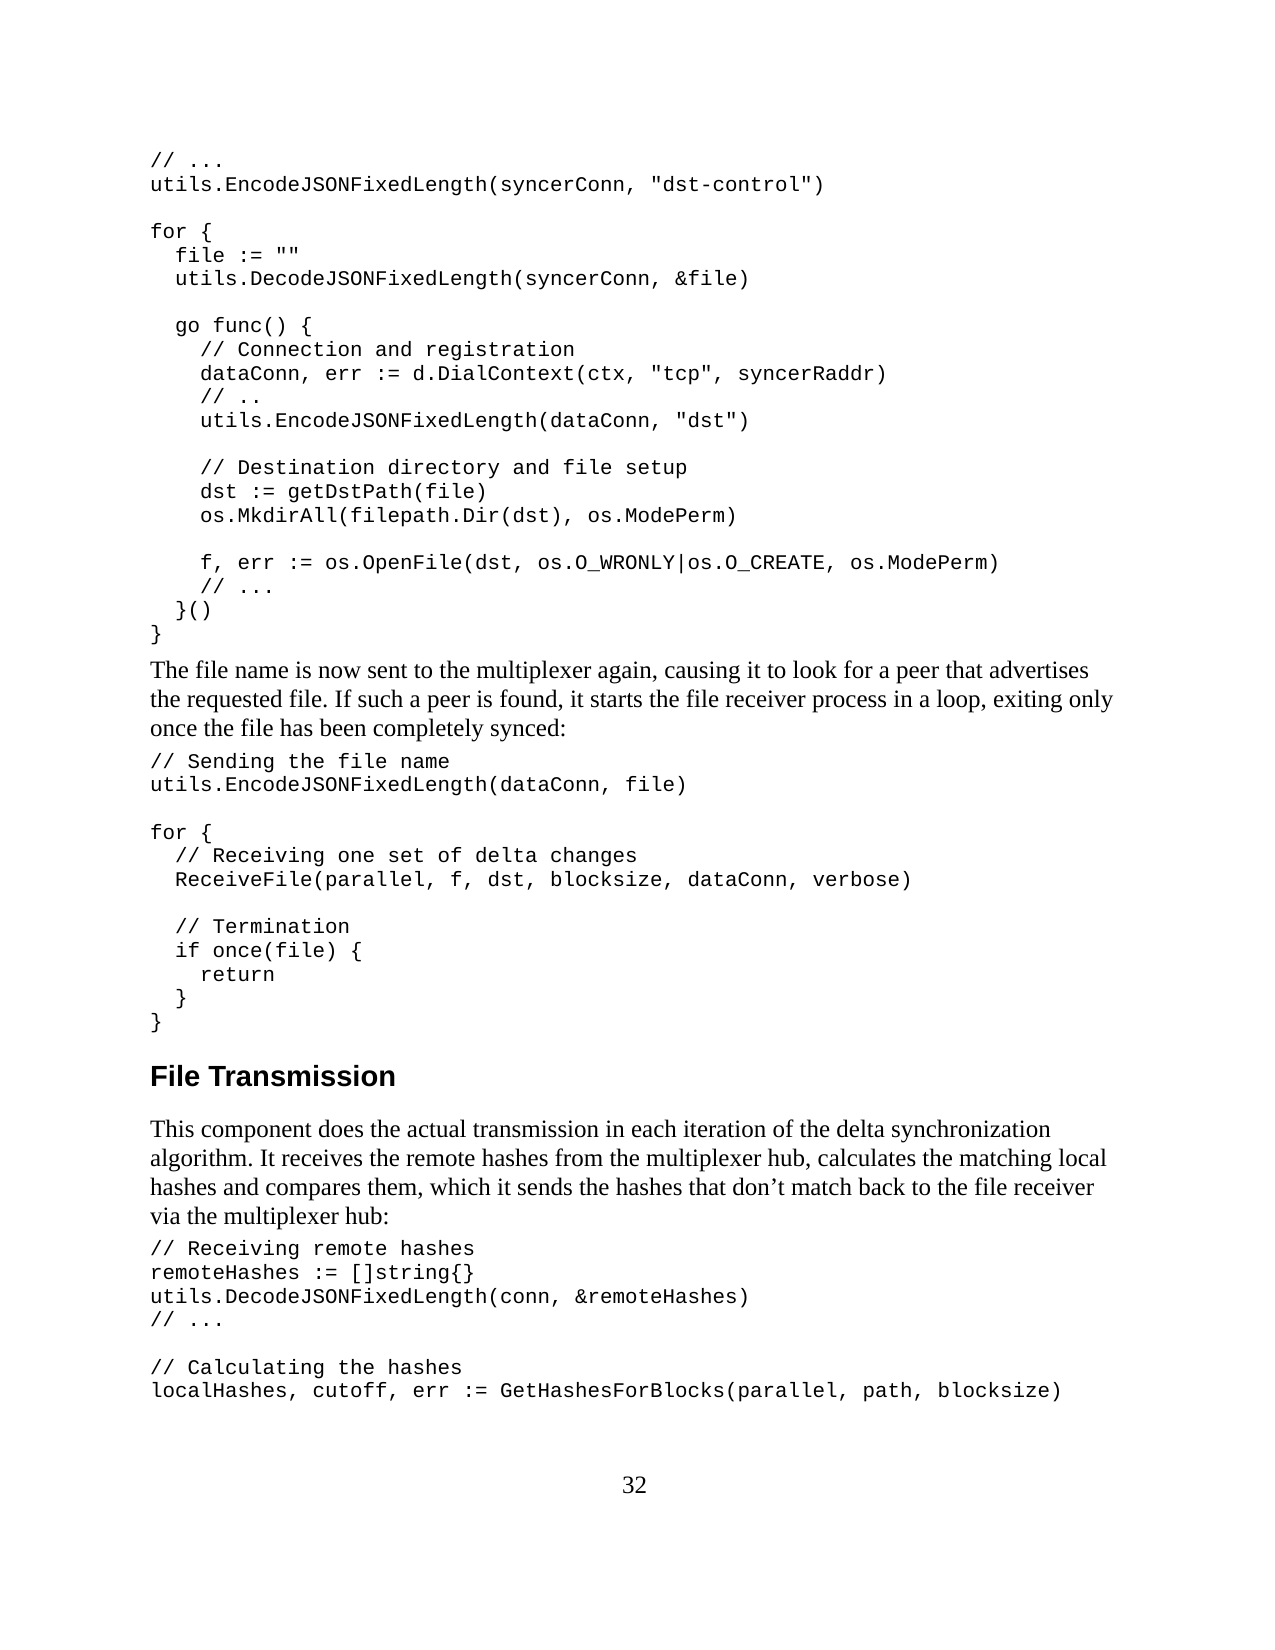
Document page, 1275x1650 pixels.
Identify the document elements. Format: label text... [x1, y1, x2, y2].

text utils.EncodeJSONFixedLength(dataConn, file) [150, 774, 1125, 798]
text // Termination [150, 916, 1125, 940]
text // .. [150, 386, 1125, 410]
text // Calculating the hashes [150, 1357, 1125, 1380]
text ReceiveFile(parallel, f, dst, blocksize, dataConn, verbose) [150, 869, 1125, 893]
subtitle File Transmission [150, 1059, 1125, 1093]
text file := "" [150, 244, 1125, 268]
text // Receiving remote hashes [150, 1238, 1125, 1262]
text The file name is now sent to the multiplexer again, causing it to look for a peer that advertises the requested file. If such a peer is found, it starts the file receiver process in a loop, exiting only once the file has been completely synced: [150, 656, 1125, 742]
text // Receiving one set of delta changes [150, 845, 1125, 869]
text }() [150, 599, 1125, 623]
text localHashes, cutoff, err := GetHashesForBlocks(parallel, path, blocksize) [150, 1380, 1125, 1404]
text return [150, 963, 1125, 987]
text utils.DecodeJSONFixedLength(syncerConn, &file) [150, 268, 1125, 292]
text utils.DecodeJSONFixedLength(conn, &remoteHashes) [150, 1286, 1125, 1309]
text dataConn, err := d.DialContext(ctx, "tcp", syncerRaddr) [150, 363, 1125, 386]
text dst := getDstPath(file) [150, 481, 1125, 505]
text remoteHashes := []string{} [150, 1262, 1125, 1286]
text // Connection and registration [150, 339, 1125, 363]
text // Destination directory and file setup [150, 457, 1125, 481]
text } [150, 987, 1125, 1011]
text f, err := os.OpenFile(dst, os.O_WRONLY|os.O_CREATE, os.ModePerm) [150, 552, 1125, 576]
text } [150, 1011, 1125, 1034]
text go func() { [150, 316, 1125, 339]
text // ... [150, 150, 1125, 174]
text if once(file) { [150, 940, 1125, 963]
text utils.EncodeJSONFixedLength(syncerConn, "dst-control") [150, 174, 1125, 197]
text utils.EncodeJSONFixedLength(dataConn, "dst") [150, 410, 1125, 434]
text } [150, 623, 1125, 647]
text // Sending the file name [150, 751, 1125, 774]
text // ... [150, 1309, 1125, 1333]
text This component does the actual transmission in each iteration of the delta synchronization algorithm. It receives the remote hashes from the multiplexer hub, calculates the matching local hashes and compares them, which it sends the hashes that don’t match back to the file receiver via the multiplexer hub: [150, 1114, 1125, 1229]
text // ... [150, 576, 1125, 599]
text os.MkdirAll(filepath.Dir(dst), os.ModePerm) [150, 505, 1125, 528]
text for { [150, 822, 1125, 845]
text for { [150, 221, 1125, 244]
